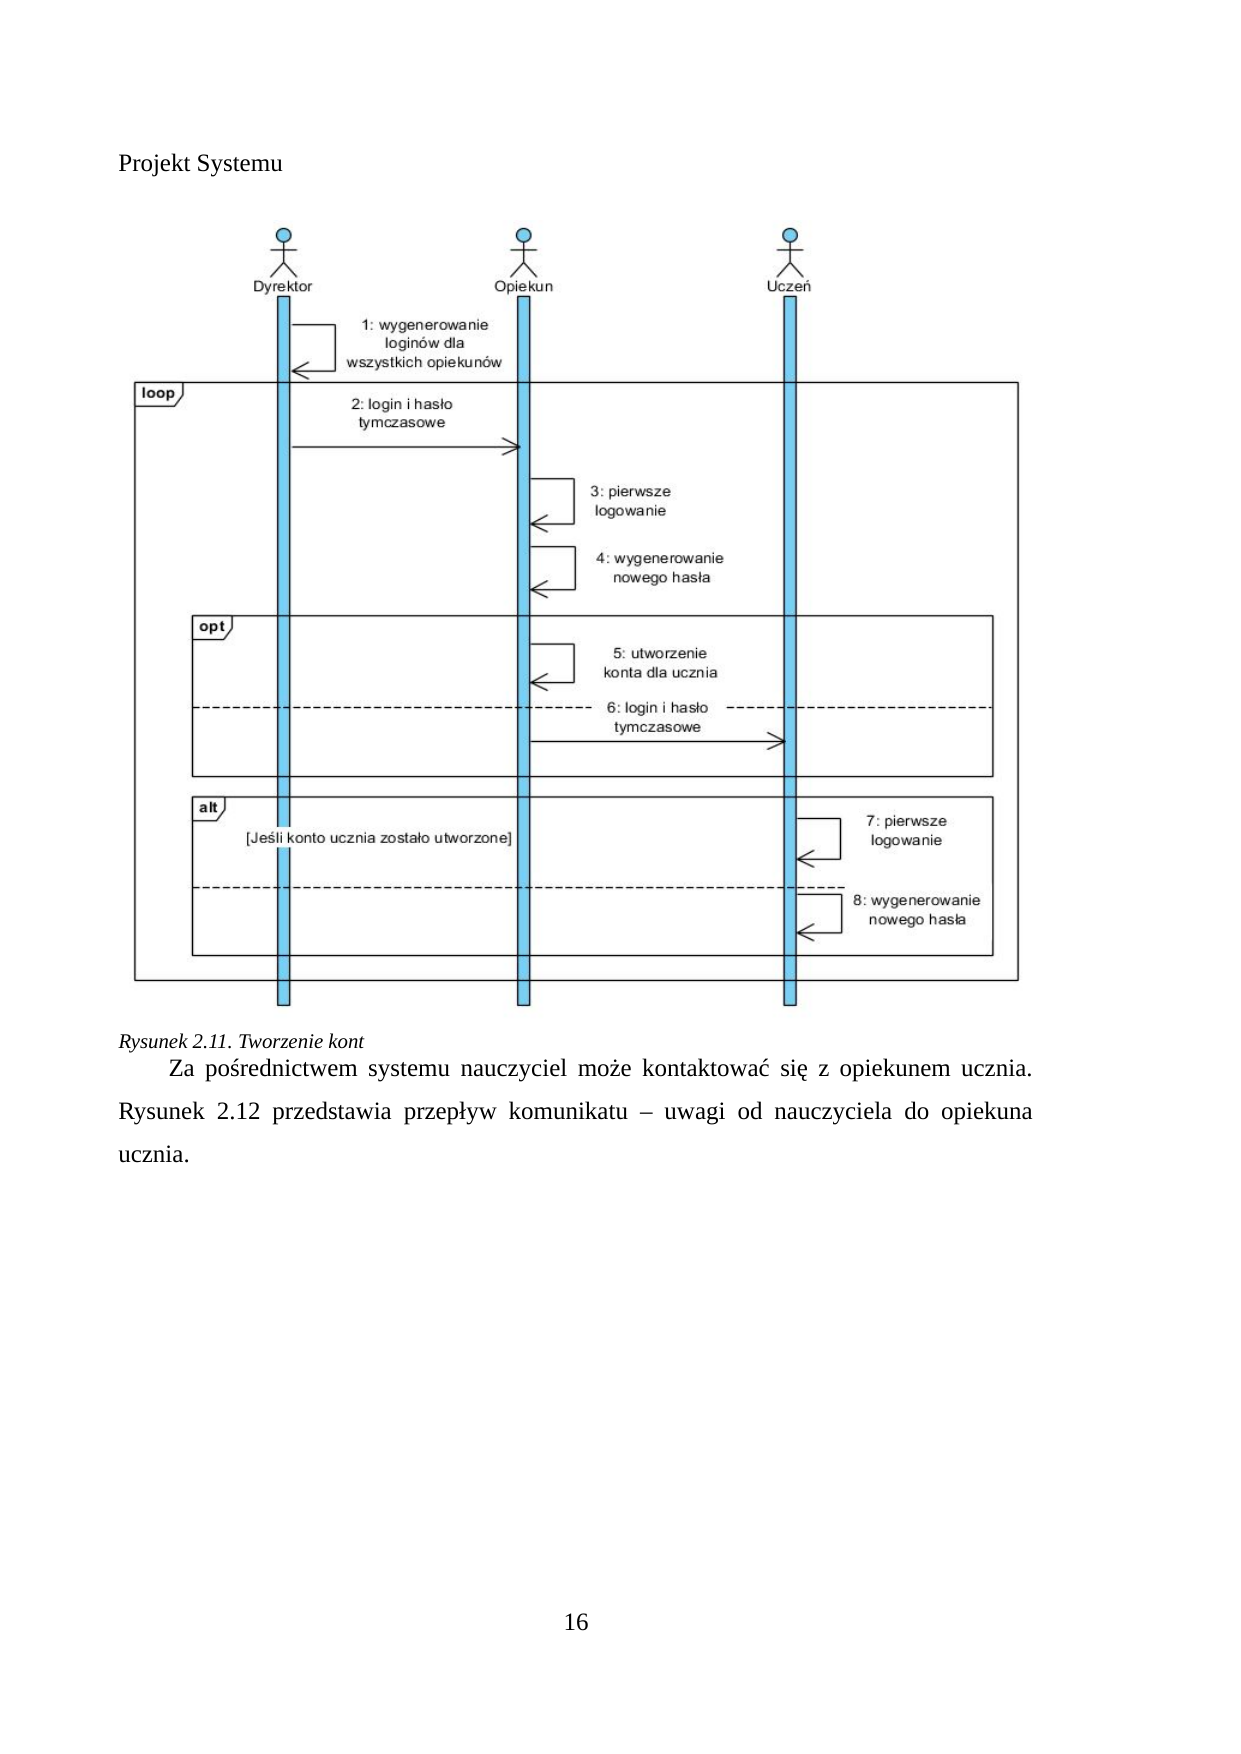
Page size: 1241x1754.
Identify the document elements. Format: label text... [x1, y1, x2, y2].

text Za pośrednictwem systemu nauczyciel może kontaktować się z opiekunem ucznia. Rysunek 2.12 przedstawia przepływ komunikatu – uwagi od nauczyciela do opiekuna ucznia. [118, 1053, 1033, 1168]
text Rysunek 2.11. Tworzenie kont [118, 219, 1033, 1053]
picture [120, 220, 1031, 1022]
